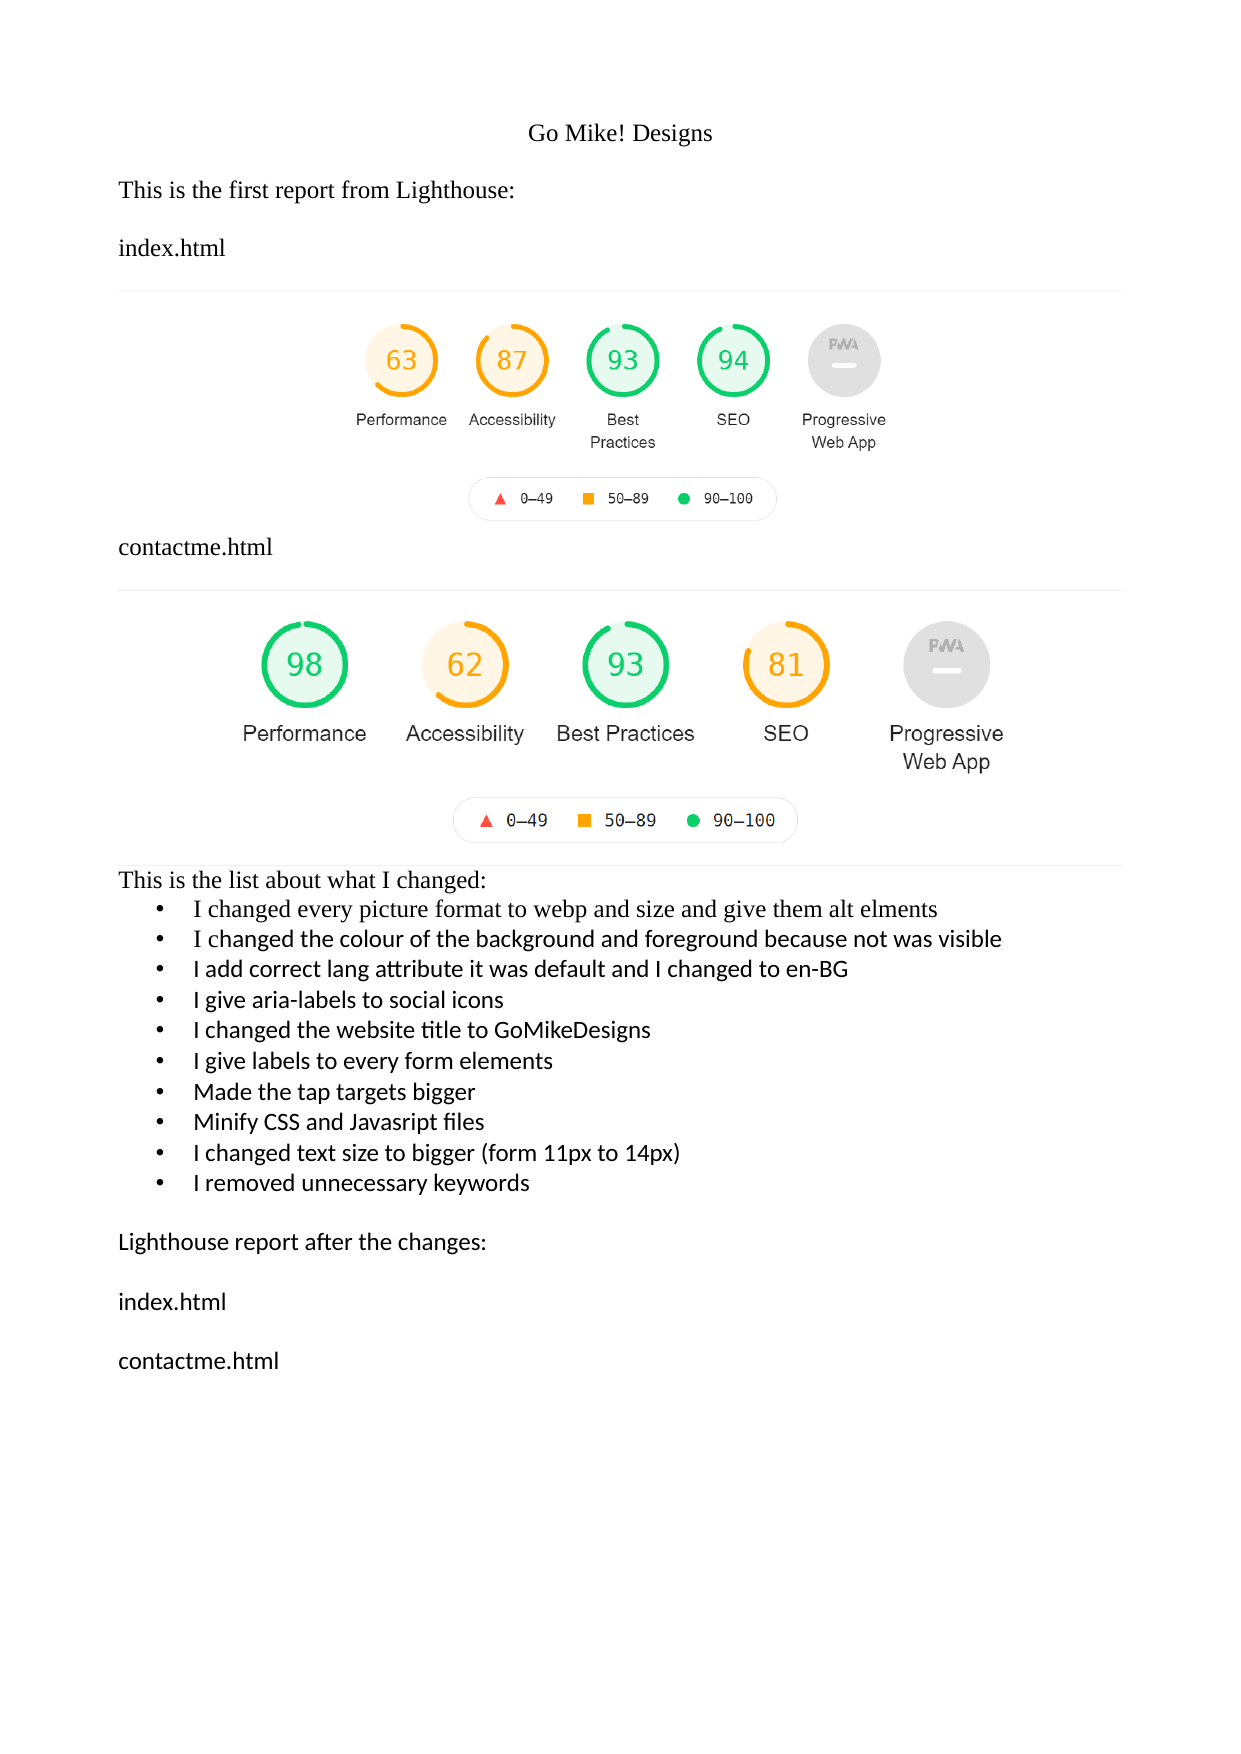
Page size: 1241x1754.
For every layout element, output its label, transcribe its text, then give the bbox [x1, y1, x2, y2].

text contactme.html [118, 533, 1122, 561]
list I removed unnecessary keywords [156, 1167, 1122, 1198]
text Go Mike! Designs [118, 118, 1122, 147]
text index.html [118, 1286, 1122, 1316]
list I changed text size to bigger (form 11px to 14px) [156, 1137, 1122, 1167]
list I add correct lang attribute it was default and I changed to en-BG [156, 954, 1122, 984]
text contactme.html [118, 1345, 1122, 1376]
list I give aria-labels to social icons [156, 984, 1122, 1015]
list I changed every picture format to webp and size and give them alt elments [156, 894, 1122, 923]
list I changed the website title to GoMikeDesigns [156, 1015, 1122, 1045]
list I changed the colour of the background and foreground because not was visible [156, 923, 1122, 954]
text This is the first report from Lighthouse: [118, 176, 1122, 204]
picture [118, 589, 1123, 866]
text index.html [118, 233, 1122, 262]
list I give labels to every form elements [156, 1045, 1122, 1076]
text This is the list about what I changed: [118, 866, 1122, 894]
list Made the tap targets bigger [156, 1076, 1122, 1106]
picture [118, 290, 1123, 533]
list Minify CSS and Javasript files [156, 1106, 1122, 1137]
text Lighthouse report after the changes: [118, 1227, 1122, 1257]
